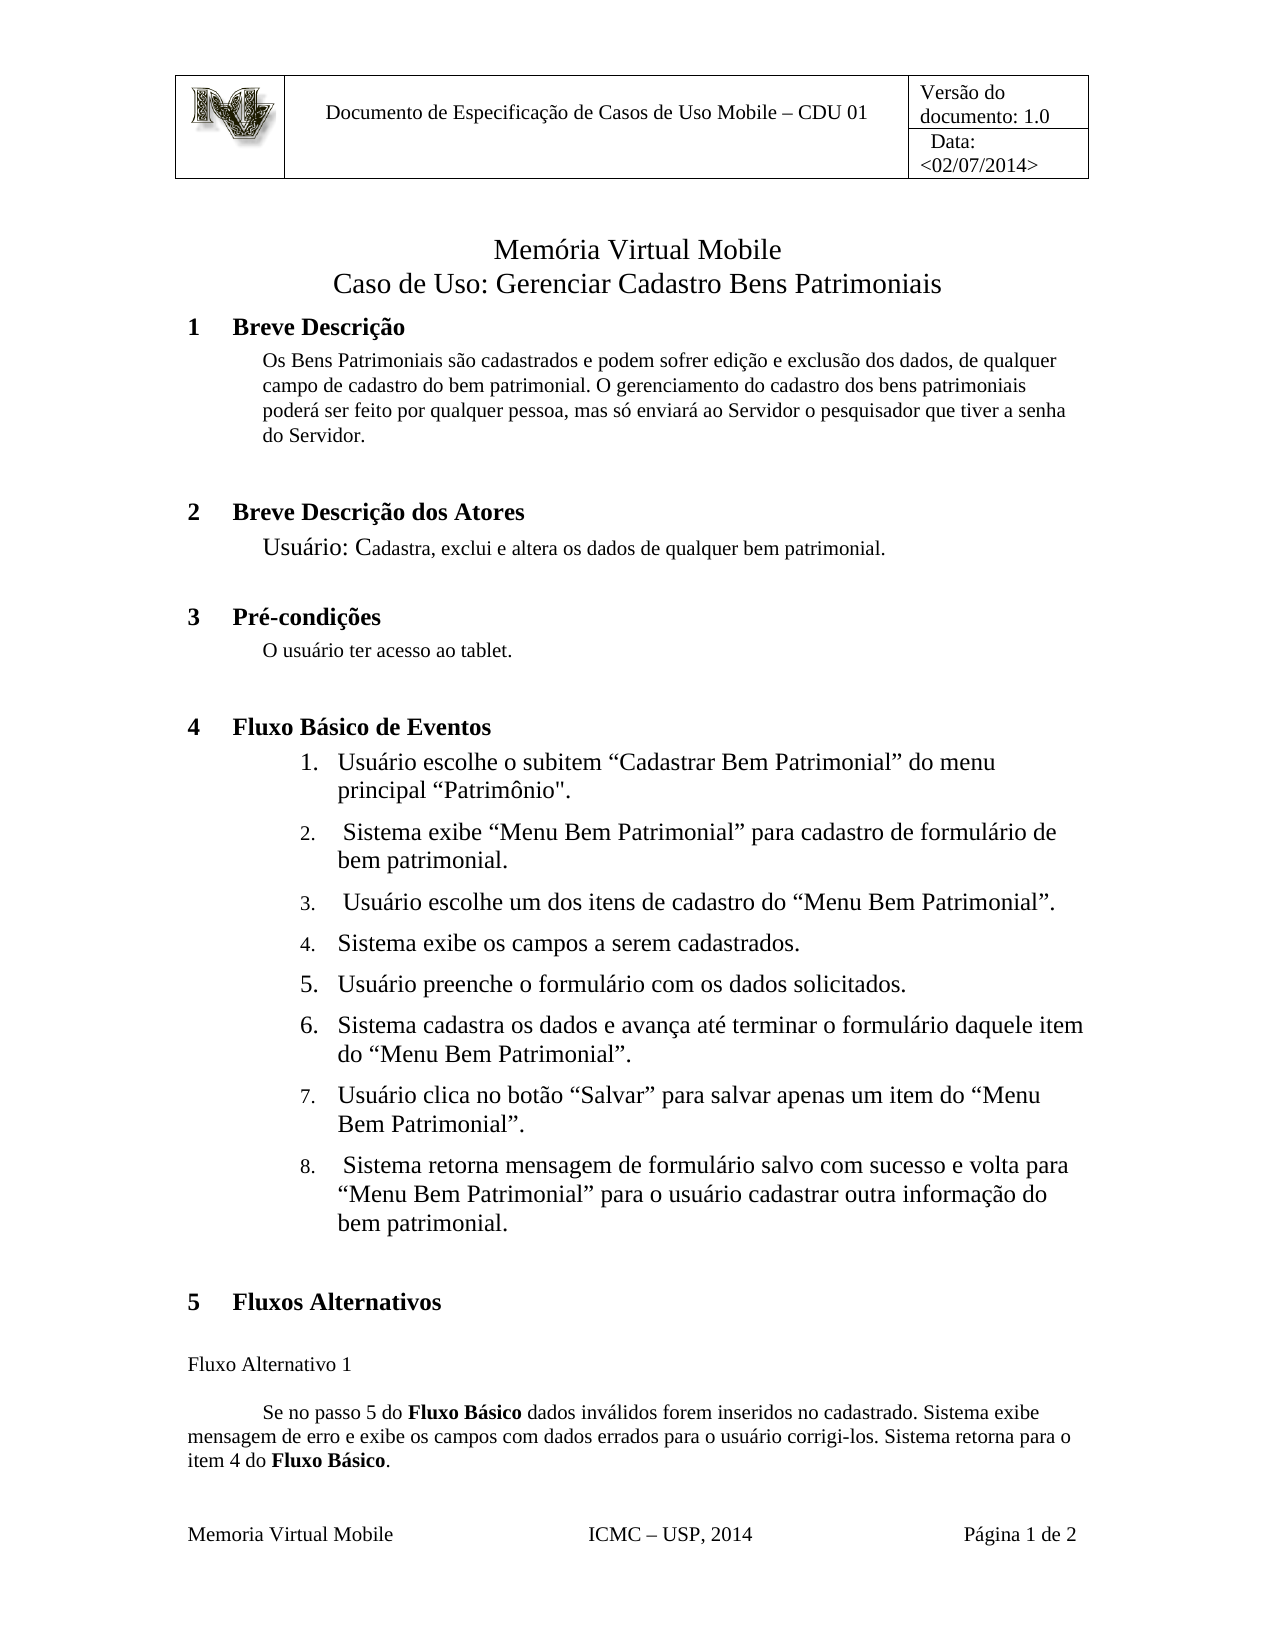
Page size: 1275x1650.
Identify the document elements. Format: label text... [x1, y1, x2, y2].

title Memória Virtual Mobile Caso de Uso: Gerenciar Cadastro Bens Patrimoniais [187, 232, 1087, 299]
list Usuário escolhe o subitem “Cadastrar Bem Patrimonial” do menu principal “Patrimônio". [300, 747, 1087, 804]
text Se no passo 5 do Fluxo Básico dados inválidos forem inseridos no cadastrado. Sistema exibe mensagem de erro e exibe os campos com dados errados para o usuário corrigi-los. Sistema retorna para o item 4 do Fluxo Básico. [187, 1400, 1087, 1472]
list Usuário clica no botão “Salvar” para salvar apenas um item do “Menu Bem Patrimonial”. [300, 1081, 1087, 1138]
text Usuário: Cadastra, exclui e altera os dados de qualquer bem patrimonial. [187, 532, 1087, 561]
subtitle Fluxo Alternativo 1 [187, 1351, 1087, 1376]
list Sistema exibe “Menu Bem Patrimonial” para cadastro de formulário de bem patrimonial. [300, 817, 1087, 874]
picture [186, 76, 277, 151]
list Sistema exibe os campos a serem cadastrados. [300, 928, 1087, 957]
list Sistema cadastra os dados e avança até terminar o formulário daquele item do “Menu Bem Patrimonial”. [300, 1011, 1087, 1068]
list Sistema retorna mensagem de formulário salvo com sucesso e volta para “Menu Bem Patrimonial” para o usuário cadastrar outra informação do bem patrimonial. [300, 1151, 1087, 1237]
text O usuário ter acesso ao tablet. [262, 637, 1087, 662]
text Os Bens Patrimoniais são cadastrados e podem sofrer edição e exclusão dos dados, de qualquer campo de cadastro do bem patrimonial. O gerenciamento do cadastro dos bens patrimoniais poderá ser feito por qualquer pessoa, mas só enviará ao Servidor o pesquisador que tiver a senha do Servidor. [262, 347, 1087, 447]
subtitle Fluxos Alternativos [187, 1287, 1087, 1316]
list Usuário escolhe um dos itens de cadastro do “Menu Bem Patrimonial”. [300, 887, 1087, 916]
subtitle Breve Descrição [187, 312, 1087, 341]
subtitle Breve Descrição dos Atores [187, 497, 1087, 526]
subtitle Fluxo Básico de Eventos [187, 712, 1087, 741]
list Usuário preenche o formulário com os dados solicitados. [300, 969, 1087, 998]
subtitle Pré-condições [187, 602, 1087, 631]
